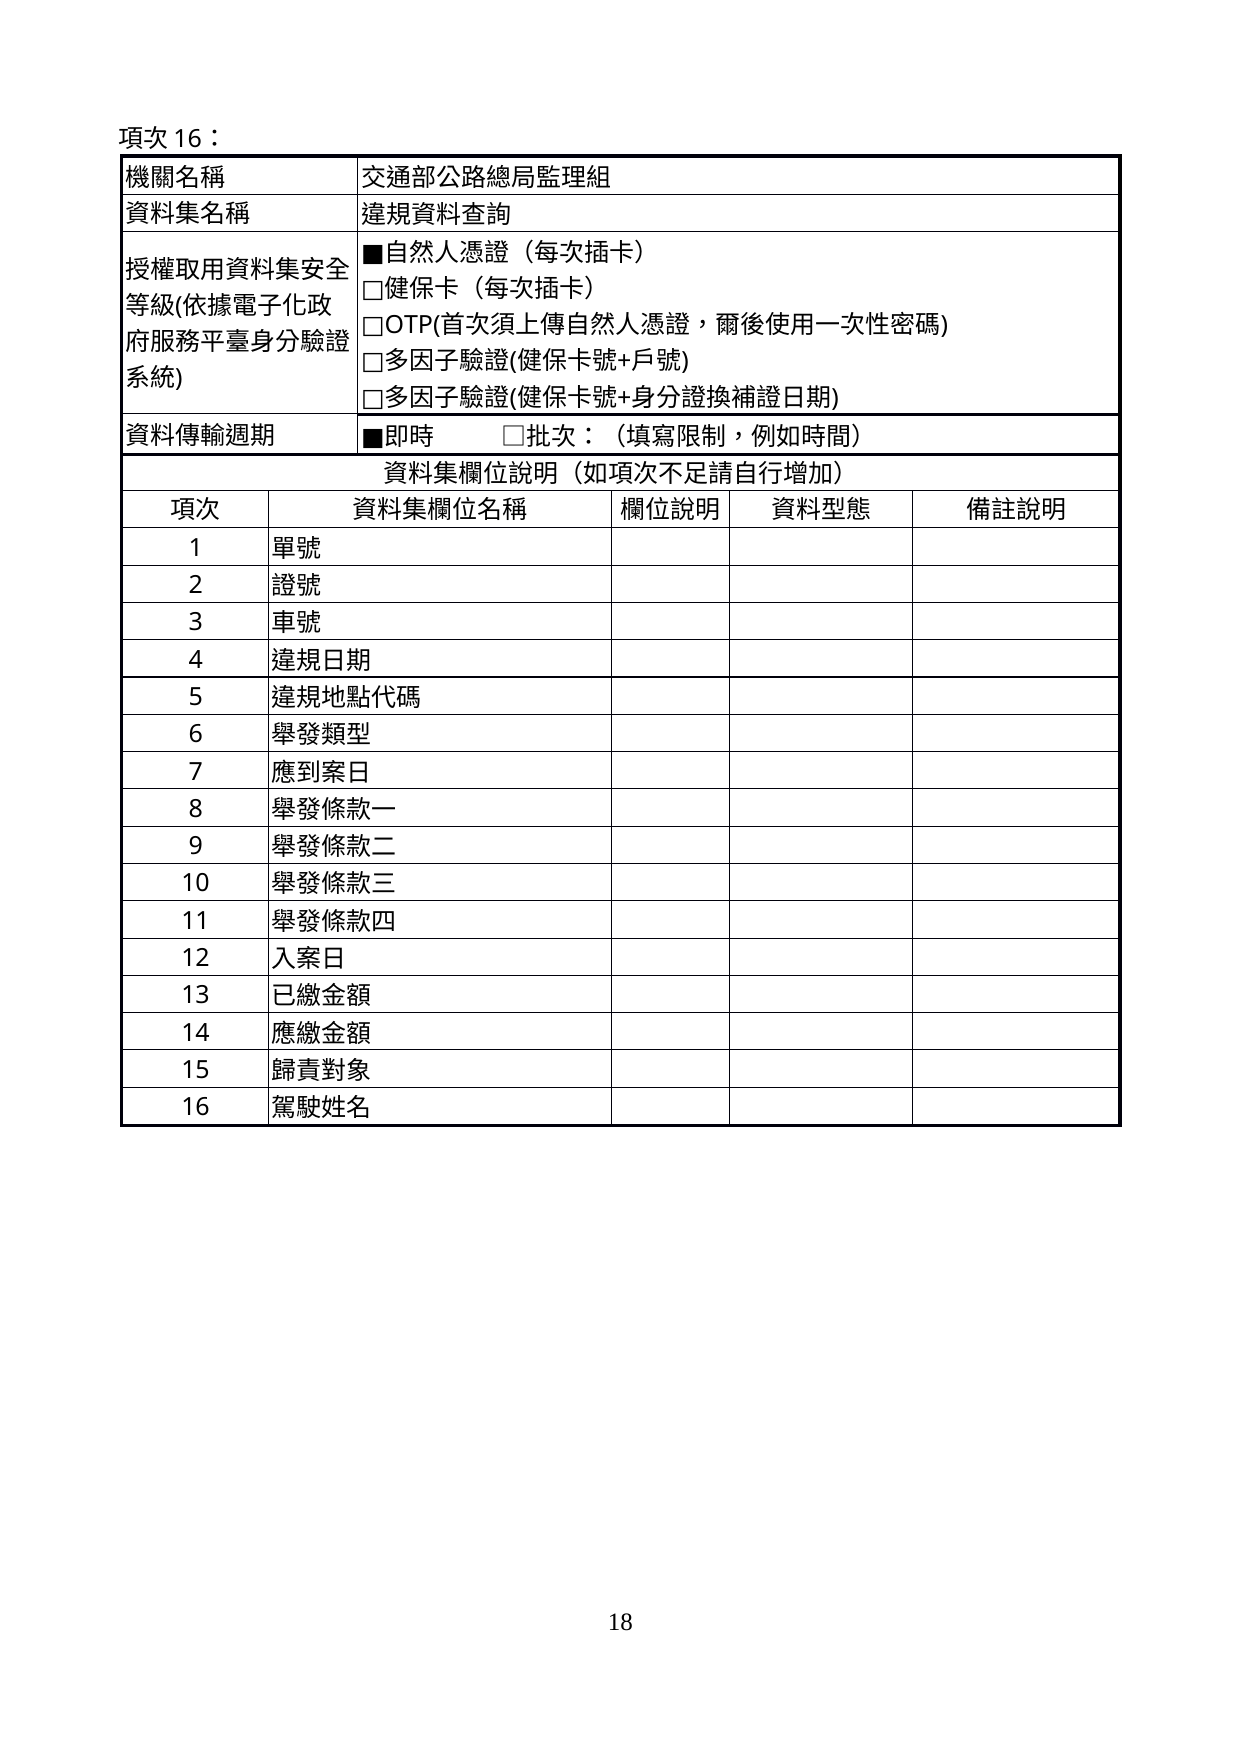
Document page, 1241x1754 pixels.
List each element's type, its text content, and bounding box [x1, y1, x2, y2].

table_cell [612, 752, 729, 788]
table_cell 16 [123, 1088, 268, 1124]
table_cell [612, 678, 729, 714]
table_cell [612, 827, 729, 863]
table_cell 應繳金額 [269, 1013, 611, 1049]
table_cell 1 [123, 528, 268, 564]
table_cell [612, 603, 729, 639]
table_cell [913, 528, 1118, 564]
table_cell [913, 715, 1118, 751]
table_cell [612, 640, 729, 676]
table_cell [730, 1013, 912, 1049]
table_cell 違規資料查詢 [358, 195, 1118, 231]
table_header 交通部公路總局監理組 [358, 158, 1118, 194]
table_cell ■即時 □批次：（填寫限制，例如時間） [358, 416, 1118, 453]
table_cell 欄位說明 [612, 491, 729, 527]
table_cell [913, 603, 1118, 639]
table_cell 歸責對象 [269, 1050, 611, 1087]
table_header 機關名稱 [123, 158, 357, 194]
table_cell 舉發條款一 [269, 789, 611, 826]
table_cell [612, 939, 729, 975]
table_cell [913, 864, 1118, 900]
table_cell 舉發類型 [269, 715, 611, 751]
table_cell [730, 1088, 912, 1124]
table_cell 資料集名稱 [123, 195, 357, 231]
table_cell 8 [123, 789, 268, 826]
table_cell ■自然人憑證（每次插卡） □健保卡（每次插卡） □OTP(首次須上傳自然人憑證，爾後使用一次性密碼) □多因子驗證(健保卡號+戶號) □多因子驗證(健保卡號+身分證換補證日期) [358, 232, 1118, 413]
table_cell 授權取用資料集安全等級(依據電子化政府服務平臺身分驗證系統) [123, 232, 357, 413]
table_cell [612, 1088, 729, 1124]
table_cell [913, 566, 1118, 602]
table_cell [730, 1050, 912, 1087]
table_cell [730, 640, 912, 676]
table_cell 應到案日 [269, 752, 611, 788]
table_cell 項次 [123, 491, 268, 527]
table_cell 舉發條款四 [269, 901, 611, 937]
table_cell [730, 603, 912, 639]
table_cell 資料型態 [730, 491, 912, 527]
table_cell [612, 528, 729, 564]
table_cell [612, 864, 729, 900]
table_cell [612, 715, 729, 751]
table_cell [730, 827, 912, 863]
table_cell 舉發條款三 [269, 864, 611, 900]
table_cell [730, 752, 912, 788]
table_cell [612, 1050, 729, 1087]
table_cell 9 [123, 827, 268, 863]
table_cell [913, 789, 1118, 826]
table_cell [913, 640, 1118, 676]
table_cell 5 [123, 678, 268, 714]
table_cell [730, 528, 912, 564]
table_cell [913, 901, 1118, 937]
table_cell [730, 789, 912, 826]
table_cell [612, 789, 729, 826]
table_cell [612, 1013, 729, 1049]
table_cell [913, 1088, 1118, 1124]
table_cell 資料傳輸週期 [123, 414, 357, 453]
table_cell [913, 1050, 1118, 1087]
table_cell 10 [123, 864, 268, 900]
table_cell 資料集欄位說明（如項次不足請自行增加） [123, 456, 1118, 490]
table_cell [730, 976, 912, 1012]
table_cell 證號 [269, 566, 611, 602]
table_cell 違規日期 [269, 640, 611, 676]
table_cell [730, 939, 912, 975]
table_cell 12 [123, 939, 268, 975]
table_cell 已繳金額 [269, 976, 611, 1012]
text 項次16： [118, 118, 1122, 154]
table_cell 2 [123, 566, 268, 602]
table_cell [612, 976, 729, 1012]
table_cell 資料集欄位名稱 [269, 491, 611, 527]
table_cell [913, 939, 1118, 975]
table_cell 備註說明 [913, 491, 1118, 527]
table_cell 車號 [269, 603, 611, 639]
table_cell [913, 827, 1118, 863]
table_cell [913, 976, 1118, 1012]
table_cell 駕駛姓名 [269, 1088, 611, 1124]
table_cell 6 [123, 715, 268, 751]
table_cell 單號 [269, 528, 611, 564]
table_cell 3 [123, 603, 268, 639]
table_cell 15 [123, 1050, 268, 1087]
table_cell [612, 901, 729, 937]
table_cell [612, 566, 729, 602]
table_cell 13 [123, 976, 268, 1012]
table_cell [730, 864, 912, 900]
table_cell [730, 566, 912, 602]
table_cell 7 [123, 752, 268, 788]
table_cell [730, 678, 912, 714]
table_cell 11 [123, 901, 268, 937]
table_cell [913, 678, 1118, 714]
table_cell [913, 752, 1118, 788]
table_cell [730, 715, 912, 751]
table_cell 14 [123, 1013, 268, 1049]
table_cell 舉發條款二 [269, 827, 611, 863]
table_cell [730, 901, 912, 937]
table_cell 入案日 [269, 939, 611, 975]
table_cell 4 [123, 640, 268, 676]
table_cell [913, 1013, 1118, 1049]
table_cell 違規地點代碼 [269, 678, 611, 714]
